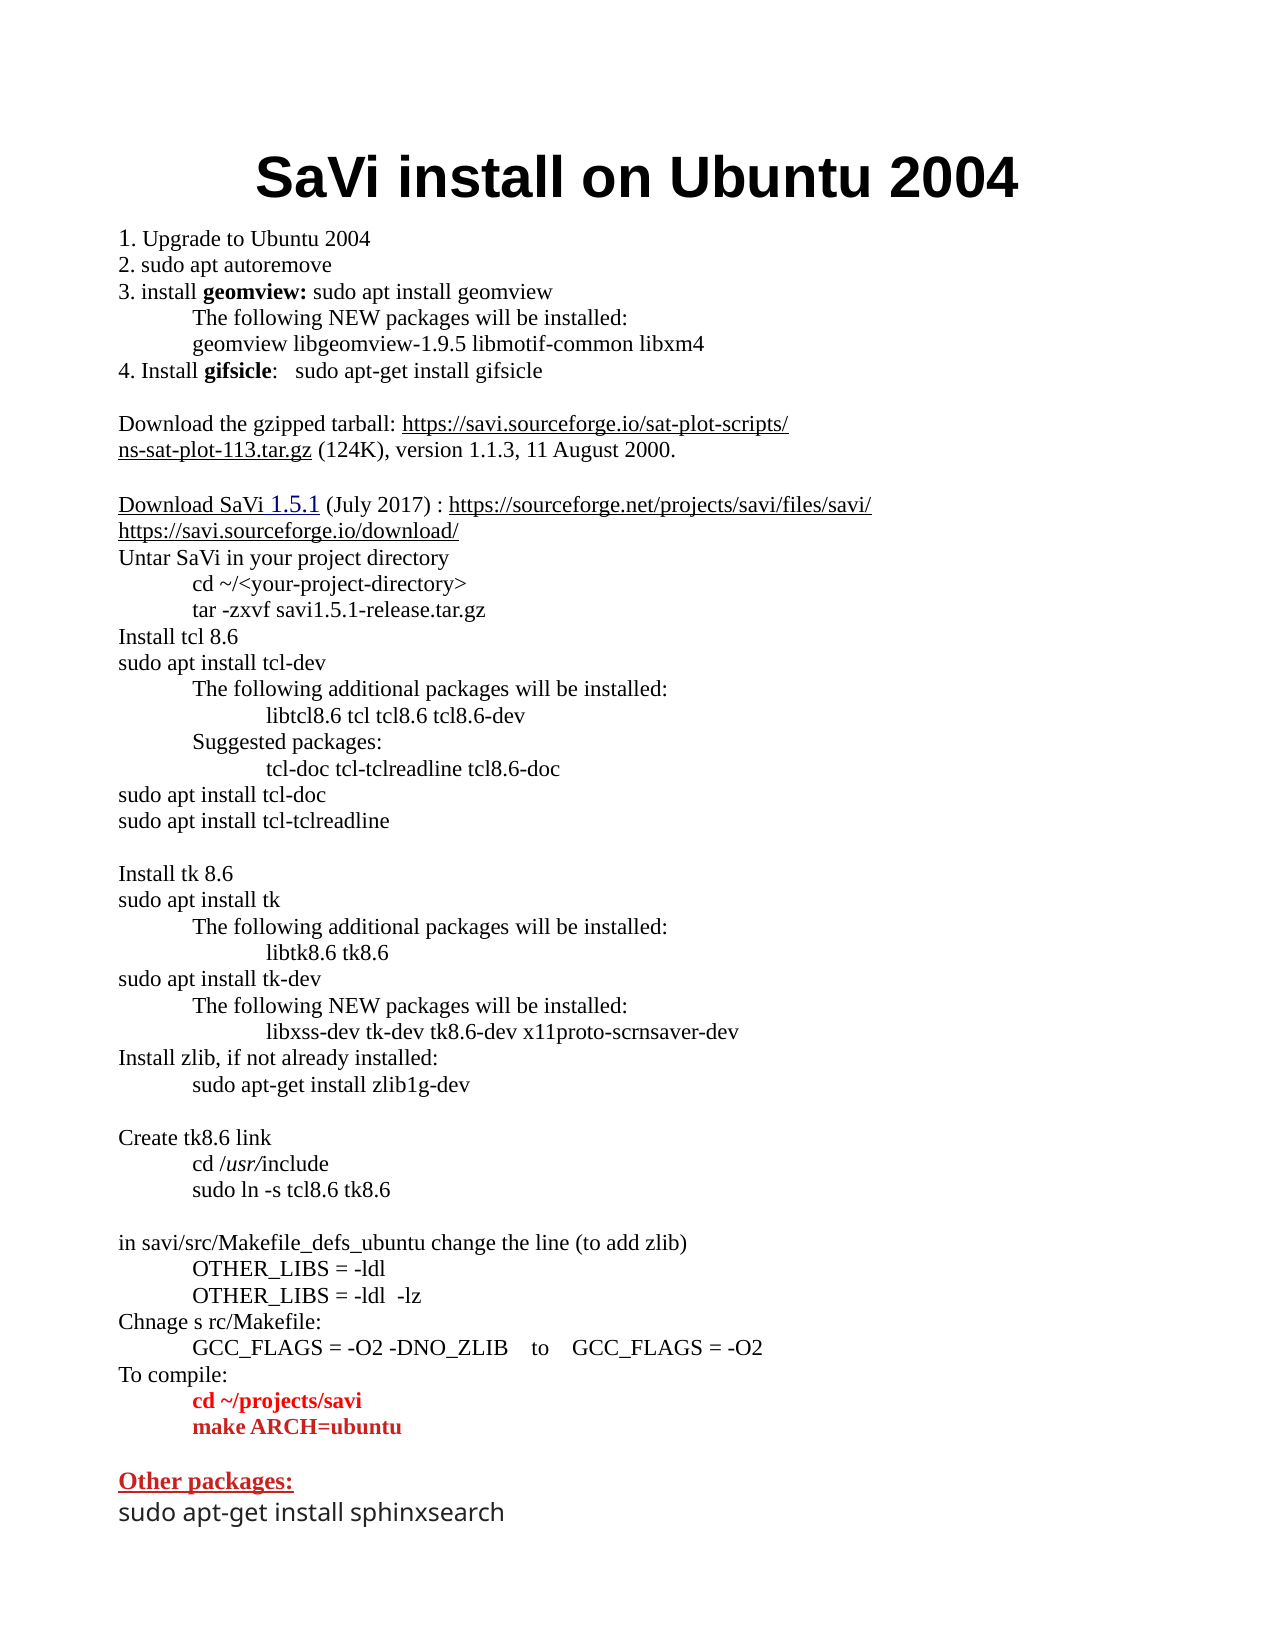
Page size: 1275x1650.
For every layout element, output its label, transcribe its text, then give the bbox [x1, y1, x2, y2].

text Download the gzipped tarball: https://savi.sourceforge.io/sat-plot-scripts/ ns-sat-plot-113.tar.gz (124K), version 1.1.3, 11 August 2000. [118, 409, 1157, 462]
text Chnage s rc/Makefile: [118, 1308, 1157, 1334]
text geomview libgeomview-1.9.5 libmotif-common libxm4 [118, 331, 1157, 357]
text Install tcl 8.6 [118, 623, 1157, 649]
text sudo apt install tcl-doc [118, 781, 1157, 807]
text Download SaVi 1.5.1 (July 2017) : https://sourceforge.net/projects/savi/files/savi/ [118, 489, 1157, 517]
text cd ~/<your-project-directory> [118, 570, 1157, 596]
text Other packages: [118, 1466, 1157, 1495]
text https://savi.sourceforge.io/download/ [118, 517, 1157, 544]
text 4. Install gifsicle: sudo apt-get install gifsicle [118, 357, 1157, 383]
text Suggested packages: [118, 728, 1157, 754]
text The following additional packages will be installed: [118, 676, 1157, 702]
text sudo apt-get install zlib1g-dev [118, 1071, 1157, 1097]
text OTHER_LIBS = -ldl [118, 1255, 1157, 1282]
text 2. sudo apt autoremove [118, 251, 1157, 278]
text tcl-doc tcl-tclreadline tcl8.6-doc [118, 754, 1157, 781]
text libtcl8.6 tcl tcl8.6 tcl8.6-dev [118, 702, 1157, 728]
text cd /usr/include [118, 1150, 1157, 1176]
text make ARCH=ubuntu [118, 1413, 1157, 1440]
text OTHER_LIBS = -ldl -lz [118, 1282, 1157, 1308]
text The following additional packages will be installed: [118, 913, 1157, 939]
text libtk8.6 tk8.6 [118, 939, 1157, 965]
text Install zlib, if not already installed: [118, 1044, 1157, 1071]
text sudo apt-get install sphinxsearch [118, 1495, 1157, 1529]
text The following NEW packages will be installed: [118, 992, 1157, 1018]
text Create tk8.6 link [118, 1123, 1157, 1150]
title SaVi install on Ubuntu 2004 [118, 143, 1157, 210]
text cd ~/projects/savi [118, 1387, 1157, 1413]
text sudo apt install tk-dev [118, 965, 1157, 992]
text sudo apt install tcl-dev [118, 649, 1157, 676]
text sudo apt install tcl-tclreadline [118, 807, 1157, 834]
text Untar SaVi in your project directory [118, 544, 1157, 570]
text in savi/src/Makefile_defs_ubuntu change the line (to add zlib) [118, 1229, 1157, 1255]
text GCC_FLAGS = -O2 -DNO_ZLIB to GCC_FLAGS = -O2 [118, 1334, 1157, 1361]
text tar -zxvf savi1.5.1-release.tar.gz [118, 596, 1157, 623]
text sudo apt install tk [118, 886, 1157, 913]
text The following NEW packages will be installed: [118, 304, 1157, 331]
text sudo ln -s tcl8.6 tk8.6 [118, 1176, 1157, 1203]
text To compile: [118, 1361, 1157, 1387]
text Install tk 8.6 [118, 860, 1157, 886]
text 3. install geomview: sudo apt install geomview [118, 278, 1157, 304]
text 1. Upgrade to Ubuntu 2004 [118, 223, 1157, 251]
text libxss-dev tk-dev tk8.6-dev x11proto-scrnsaver-dev [118, 1018, 1157, 1044]
